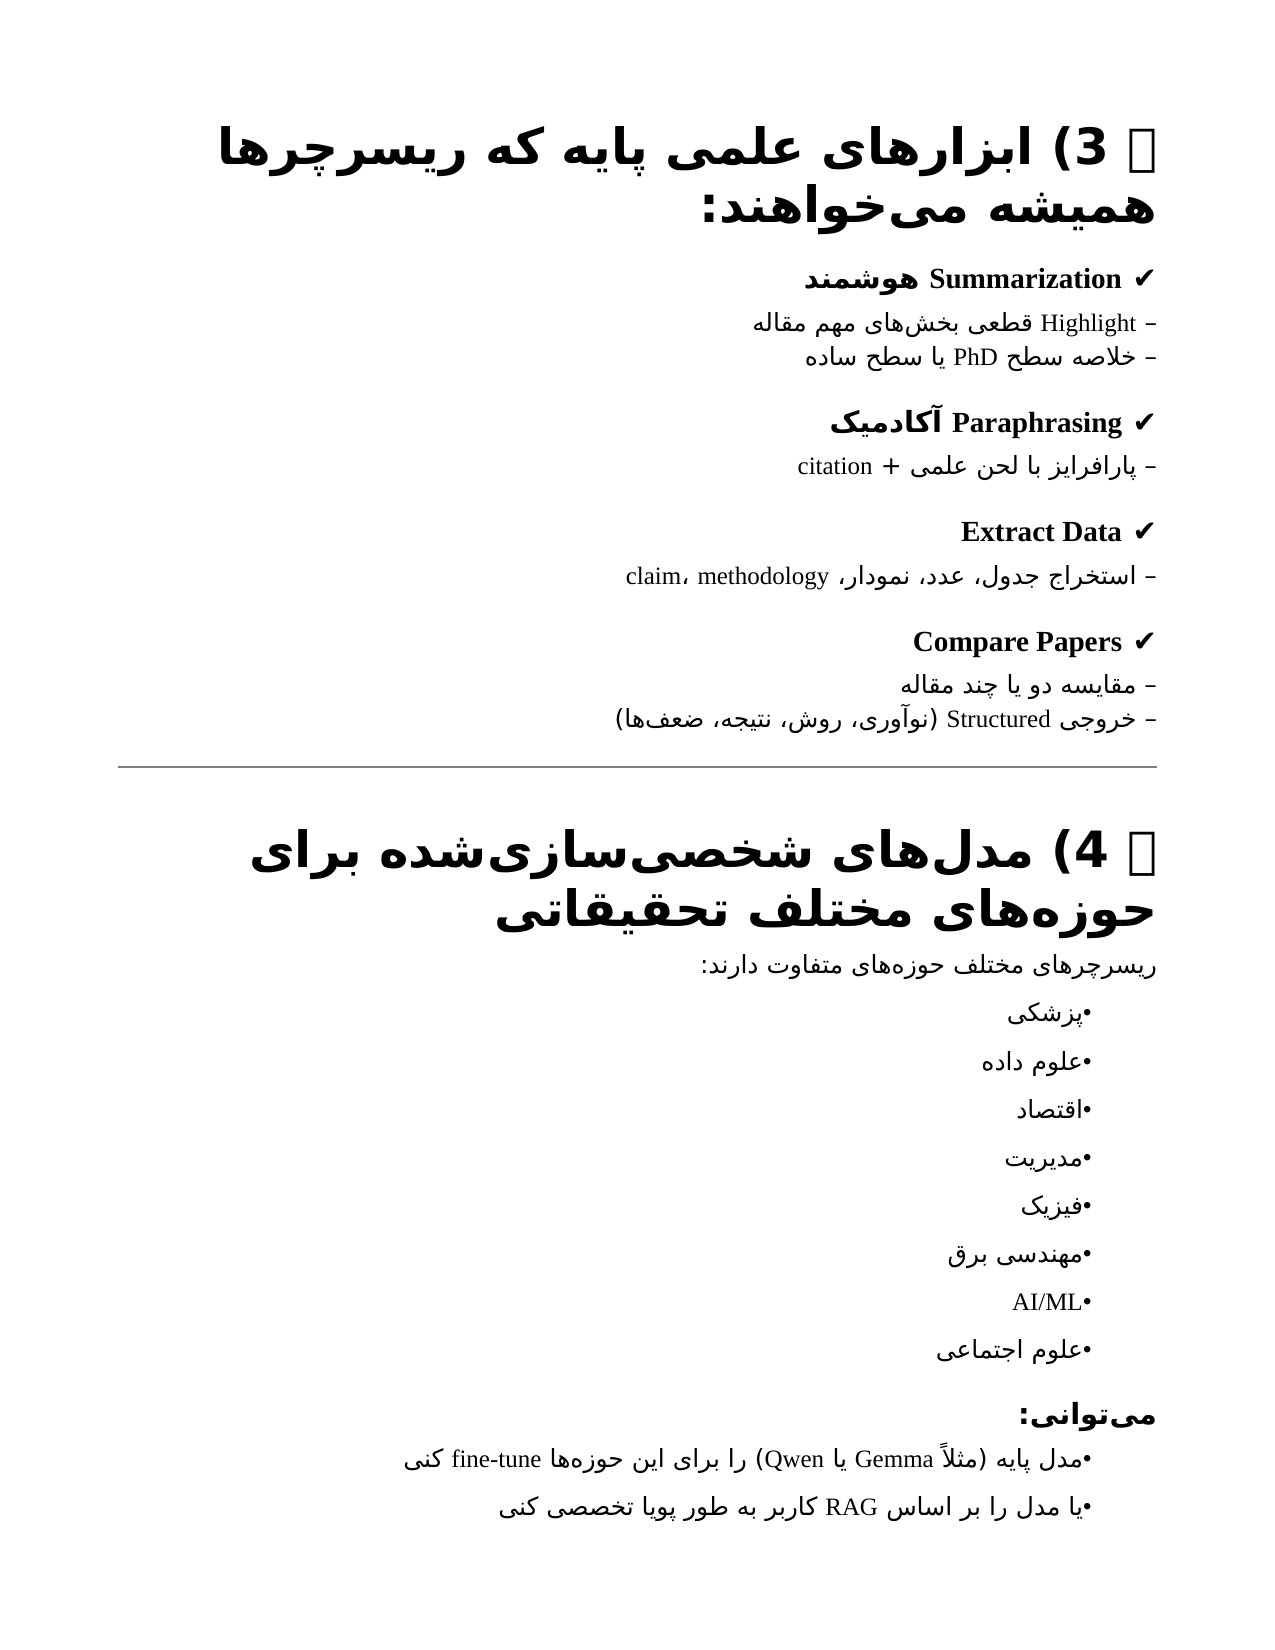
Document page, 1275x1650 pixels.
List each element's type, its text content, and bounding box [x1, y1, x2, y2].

list پزشکی [118, 998, 1112, 1028]
list علوم داده [118, 1047, 1112, 1076]
text – پارافرایز با لحن علمی + citation [118, 451, 1157, 481]
list فیزیک [118, 1191, 1112, 1220]
text – استخراج جدول، عدد، نمودار، claim، methodology [118, 561, 1157, 590]
list علوم اجتماعی [118, 1335, 1112, 1364]
subtitle می‌توانی: [118, 1398, 1157, 1432]
subtitle ✔️ Extract Data [118, 514, 1157, 548]
subtitle ✔️ Paraphrasing آکادمیک [118, 405, 1157, 439]
list AI/ML [118, 1287, 1112, 1316]
subtitle ✔️ Summarization هوشمند [118, 262, 1157, 296]
list مدیریت [118, 1143, 1112, 1172]
text – Highlight قطعی بخش‌های مهم مقاله – خلاصه سطح PhD یا سطح ساده [118, 308, 1157, 371]
text ریسرچرهای مختلف حوزه‌های متفاوت دارند: [118, 950, 1157, 979]
list مدل پایه (مثلاً Gemma یا Qwen) را برای این حوزه‌ها fine-tune کنی [118, 1444, 1112, 1473]
list یا مدل را بر اساس RAG کاربر به طور پویا تخصصی کنی [118, 1492, 1112, 1522]
subtitle ✔️ Compare Papers [118, 624, 1157, 658]
subtitle 🧬 4) مدل‌های شخصی‌سازی‌شده برای حوزه‌های مختلف تحقیقاتی [118, 821, 1157, 938]
list مهندسی برق [118, 1239, 1112, 1268]
list اقتصاد [118, 1095, 1112, 1124]
text – مقایسه دو یا چند مقاله – خروجی Structured (نوآوری، روش، نتیجه، ضعف‌ها) [118, 670, 1157, 733]
subtitle 🔍 3) ابزارهای علمی پایه که ریسرچرها همیشه می‌خواهند: [118, 118, 1157, 234]
